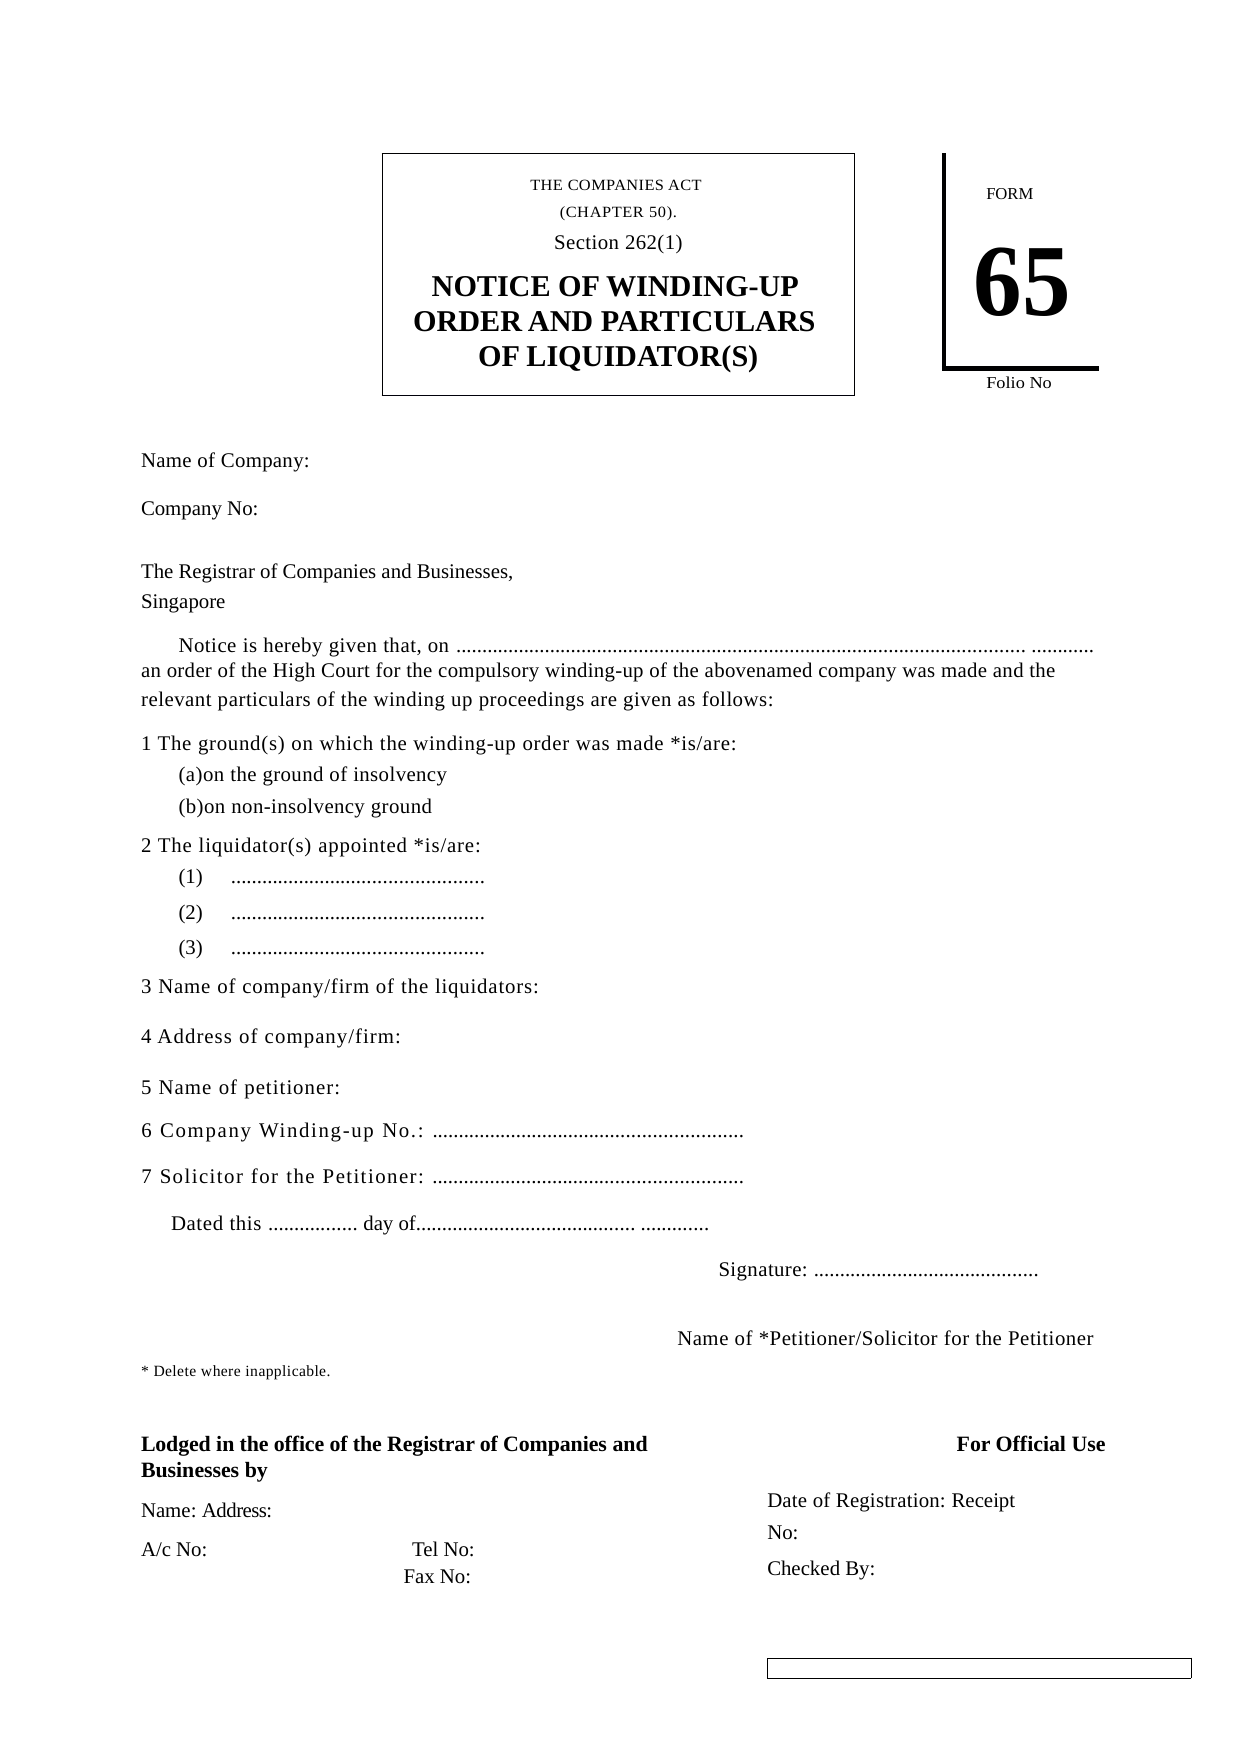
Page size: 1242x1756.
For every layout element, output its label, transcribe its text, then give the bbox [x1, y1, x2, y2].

text 1 The ground(s) on which the winding-up order was made *is/are: [141, 731, 1105, 755]
text Checked By: [767, 1557, 1105, 1580]
text Dated this day of [171, 1211, 1105, 1235]
table_cell [855, 366, 944, 394]
text Date of Registration: Receipt No: [768, 1659, 1191, 1678]
text Name of *Petitioner/Solicitor for the Petitioner [141, 1326, 1094, 1350]
table_cell Folio No [944, 371, 1099, 394]
text Notice is hereby given that, on [178, 633, 1105, 657]
text Name: Address: [141, 1494, 310, 1523]
list on the ground of insolvency [178, 762, 1105, 786]
text * Delete where inapplicable. [141, 1362, 1105, 1379]
text 3 Name of company/firm of the liquidators: [141, 974, 1105, 998]
text 2 The liquidator(s) appointed *is/are: [141, 833, 1105, 857]
list on non-insolvency ground [178, 794, 1105, 818]
text Signature: [718, 1257, 1105, 1281]
text an order of the High Court for the compulsory winding-up of the abovenamed company was made and the relevant particulars of the winding up proceedings are given as follows: [141, 657, 1105, 711]
text 5 Name of petitioner: [141, 1075, 1105, 1099]
text Fax No: [403, 1565, 715, 1588]
text The Registrar of Companies and Businesses, Singapore [141, 559, 543, 613]
text Name of Company: Company No: [141, 448, 325, 520]
table_header THE COMPANIES ACT (CHAPTER 50). Section 262(1) NOTICE OF WINDING-UP ORDER AND PARTICULARS OF LIQUIDATOR(S) [383, 154, 854, 394]
text A/c No: Tel No: [141, 1538, 715, 1562]
table_header FORM 65 [946, 153, 1099, 366]
table_header [855, 153, 942, 366]
text 7 Solicitor for the Petitioner: [141, 1164, 1105, 1188]
text 4 Address of company/firm: [141, 1024, 1105, 1048]
text For Official Use [767, 1434, 1105, 1456]
text 6 Company Winding-up No.: [141, 1117, 1105, 1142]
text Date of Registration: Receipt No: [767, 1482, 1015, 1546]
text Lodged in the office of the Registrar of Companies and Businesses by [141, 1430, 715, 1482]
